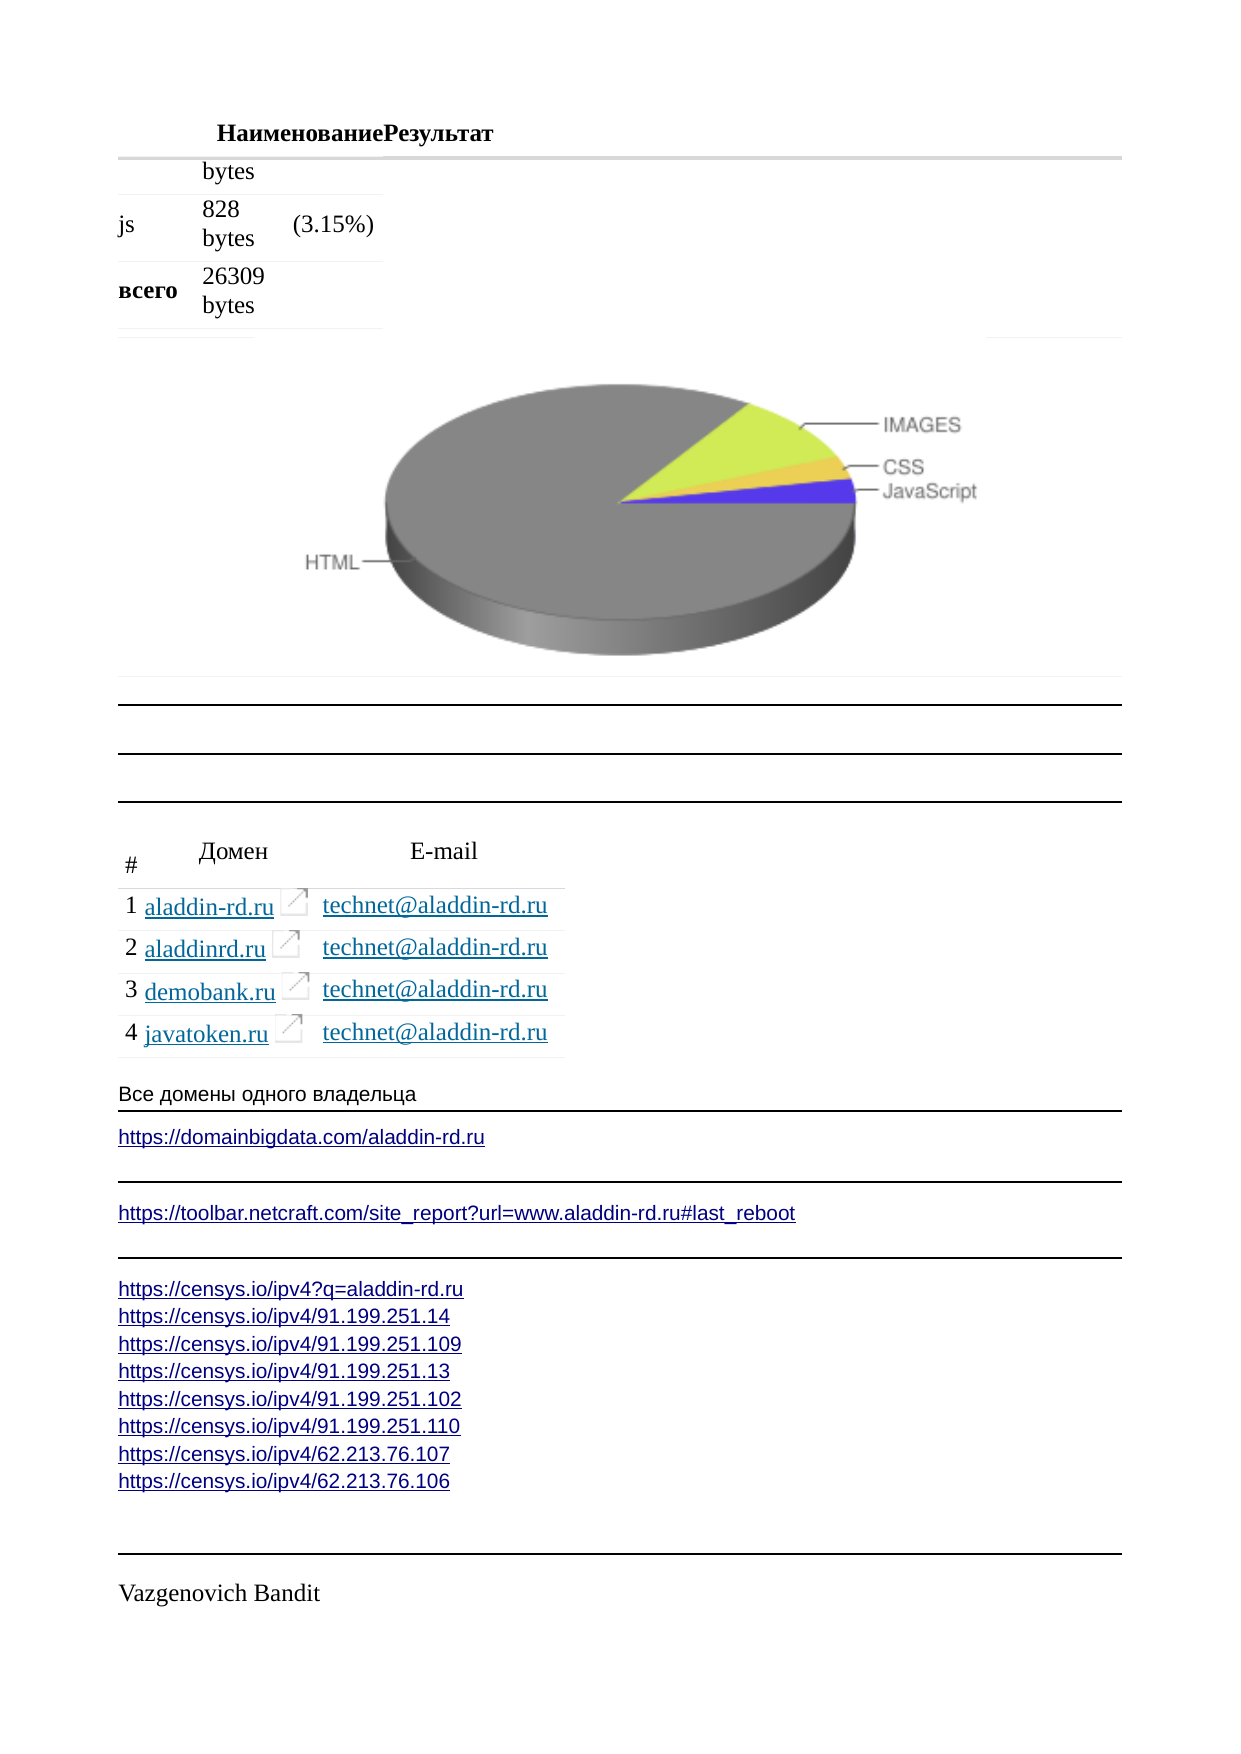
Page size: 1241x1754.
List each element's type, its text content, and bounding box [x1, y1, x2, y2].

table_cell (3.15%) [293, 195, 383, 261]
table_cell technet@aladdin-rd.ru [323, 974, 565, 1014]
table_cell aladdin-rd.ru [144, 889, 322, 930]
picture [281, 972, 310, 1000]
text https://censys.io/ipv4?q=aladdin-rd.ru https://censys.io/ipv4/91.199.251.14 https://censys.io/ipv4/91.199.251.109 https://censys.io/ipv4/91.199.251.13 https://censys.io/ipv4/91.199.251.102 https://censys.io/ipv4/91.199.251.110 https://censys.io/ipv4/62.213.76.107 https://censys.io/ipv4/62.213.76.106 [118, 1277, 1122, 1553]
table_cell 2 [118, 931, 144, 972]
table_cell technet@aladdin-rd.ru [323, 1016, 565, 1057]
table_cell 828 bytes [202, 195, 293, 261]
table_cell [293, 262, 383, 328]
picture [275, 1014, 303, 1043]
table_cell [383, 160, 1122, 337]
table_cell aladdinrd.ru [144, 931, 322, 972]
table_cell [293, 160, 383, 194]
table_cell [118, 329, 383, 337]
text https://domainbigdata.com/aladdin-rd.ru [118, 1125, 1122, 1181]
table_cell 1 [118, 889, 144, 930]
table_header # [118, 821, 144, 888]
table_cell 3 [118, 974, 144, 1014]
table_header Домен [144, 821, 322, 888]
picture [272, 930, 300, 958]
table_cell js [118, 195, 202, 261]
table_cell [118, 160, 202, 194]
table_cell javatoken.ru [144, 1016, 322, 1057]
table_cell [118, 338, 1122, 676]
picture [254, 337, 986, 667]
table_cell 26309 bytes [202, 262, 293, 328]
table_header Результат [383, 118, 1122, 156]
table_cell bytes [202, 160, 293, 194]
table_cell 4 [118, 1016, 144, 1057]
picture [280, 888, 308, 916]
table_cell всего [118, 262, 202, 328]
table_cell technet@aladdin-rd.ru [323, 889, 565, 930]
text https://toolbar.netcraft.com/site_report?url=www.aladdin-rd.ru#last_reboot [118, 1201, 1122, 1257]
table_cell demobank.ru [144, 974, 322, 1014]
table_header E-mail [323, 821, 565, 888]
subtitle Все домены одного владельца [118, 1082, 1122, 1110]
table_header Наименование [118, 118, 383, 156]
table_cell technet@aladdin-rd.ru [323, 931, 565, 972]
